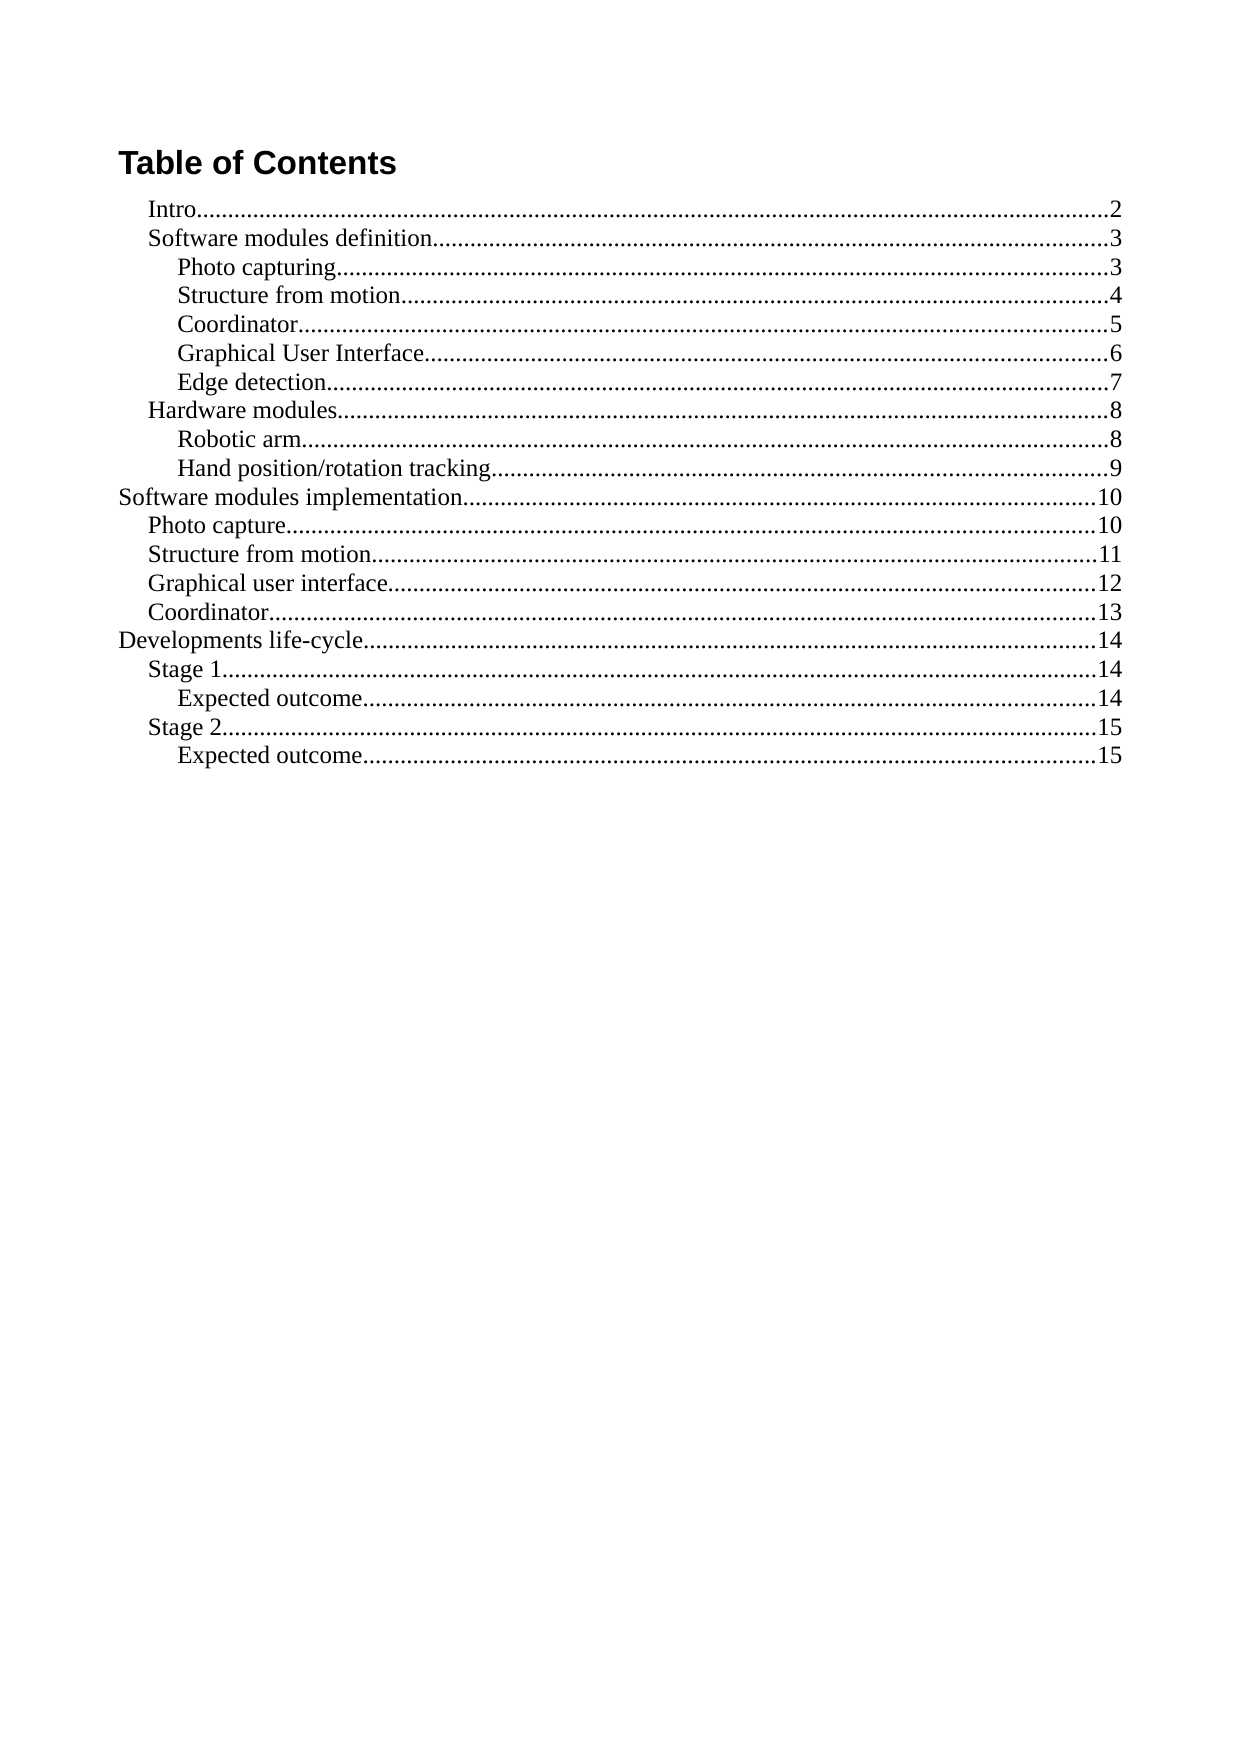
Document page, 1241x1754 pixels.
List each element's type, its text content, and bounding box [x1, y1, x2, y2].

text Software modules implementation 10 [118, 482, 1122, 510]
text Robotic arm 8 [177, 424, 1122, 453]
text Intro 2 [148, 194, 1122, 223]
text Structure from motion 4 [177, 280, 1122, 309]
text Hardware modules 8 [148, 395, 1122, 424]
text Structure from motion 11 [148, 539, 1122, 568]
text Expected outcome 15 [177, 740, 1122, 769]
text Hand position/rotation tracking 9 [177, 453, 1122, 482]
text Stage 1 14 [148, 654, 1122, 683]
text Graphical user interface 12 [148, 568, 1122, 597]
text Photo capture 10 [148, 510, 1122, 539]
text Software modules definition 3 [148, 223, 1122, 252]
text Coordinator 5 [177, 309, 1122, 338]
text Coordinator 13 [148, 597, 1122, 625]
text Developments life-cycle 14 [118, 625, 1122, 654]
subtitle Table of Contents [118, 143, 1122, 182]
text Graphical User Interface 6 [177, 338, 1122, 367]
text Photo capturing 3 [177, 252, 1122, 280]
text Stage 2 15 [148, 712, 1122, 740]
text Edge detection 7 [177, 367, 1122, 395]
text Expected outcome 14 [177, 683, 1122, 712]
